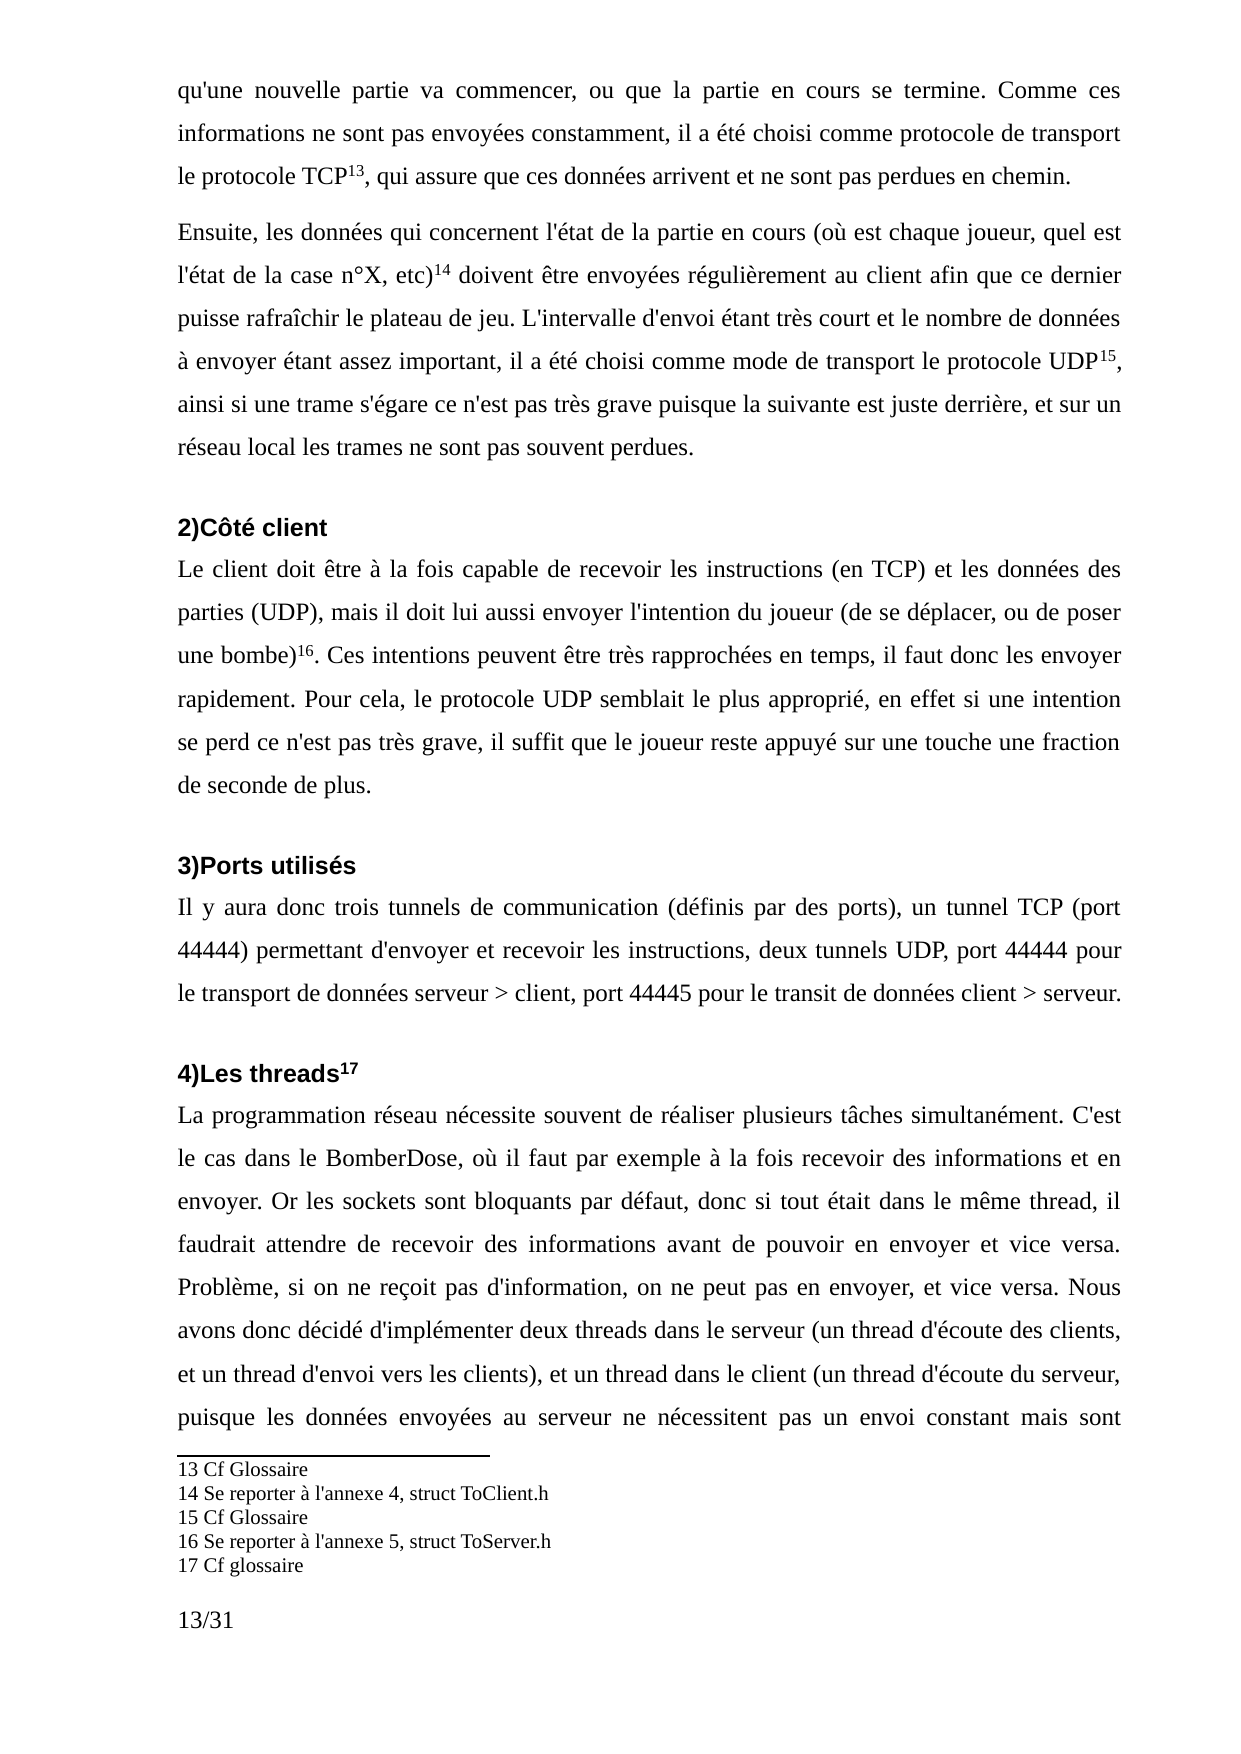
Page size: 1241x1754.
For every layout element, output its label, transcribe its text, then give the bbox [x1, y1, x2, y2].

text Il y aura donc trois tunnels de communication (définis par des ports), un tunnel TCP (port 44444) permettant d'envoyer et recevoir les instructions, deux tunnels UDP, port 44444 pour le transport de données serveur > client, port 44445 pour le transit de données client > serveur. [177, 892, 1122, 1007]
text Ensuite, les données qui concernent l'état de la partie en cours (où est chaque joueur, quel est l'état de la case n°X, etc) doivent être envoyées régulièrement au client afin que ce dernier puisse rafraîchir le plateau de jeu. L'intervalle d'envoi étant très court et le nombre de données à envoyer étant assez important, il a été choisi comme mode de transport le protocole UDP, ainsi si une trame s'égare ce n'est pas très grave puisque la suivante est juste derrière, et sur un réseau local les trames ne sont pas souvent perdues. [177, 217, 1122, 461]
text qu'une nouvelle partie va commencer, ou que la partie en cours se termine. Comme ces informations ne sont pas envoyées constamment, il a été choisi comme protocole de transport le protocole TCP, qui assure que ces données arrivent et ne sont pas perdues en chemin. [177, 75, 1122, 190]
text La programmation réseau nécessite souvent de réaliser plusieurs tâches simultanément. C'est le cas dans le BomberDose, où il faut par exemple à la fois recevoir des informations et en envoyer. Or les sockets sont bloquants par défaut, donc si tout était dans le même thread, il faudrait attendre de recevoir des informations avant de pouvoir en envoyer et vice versa. Problème, si on ne reçoit pas d'information, on ne peut pas en envoyer, et vice versa. Nous avons donc décidé d'implémenter deux threads dans le serveur (un thread d'écoute des clients, et un thread d'envoi vers les clients), et un thread dans le client (un thread d'écoute du serveur, puisque les données envoyées au serveur ne nécessitent pas un envoi constant mais sont [177, 1100, 1122, 1431]
subtitle Les threads [177, 1059, 1122, 1087]
subtitle Ports utilisés [177, 851, 1122, 879]
text Cf glossaire [177, 1553, 1122, 1577]
text Se reporter à l'annexe 5, struct ToServer.h [177, 1529, 1122, 1553]
text Cf Glossaire [177, 1457, 1122, 1481]
text Cf Glossaire [177, 1505, 1122, 1529]
text Se reporter à l'annexe 4, struct ToClient.h [177, 1481, 1122, 1505]
text Le client doit être à la fois capable de recevoir les instructions (en TCP) et les données des parties (UDP), mais il doit lui aussi envoyer l'intention du joueur (de se déplacer, ou de poser une bombe). Ces intentions peuvent être très rapprochées en temps, il faut donc les envoyer rapidement. Pour cela, le protocole UDP semblait le plus approprié, en effet si une intention se perd ce n'est pas très grave, il suffit que le joueur reste appuyé sur une touche une fraction de seconde de plus. [177, 554, 1122, 799]
subtitle Côté client [177, 513, 1122, 542]
